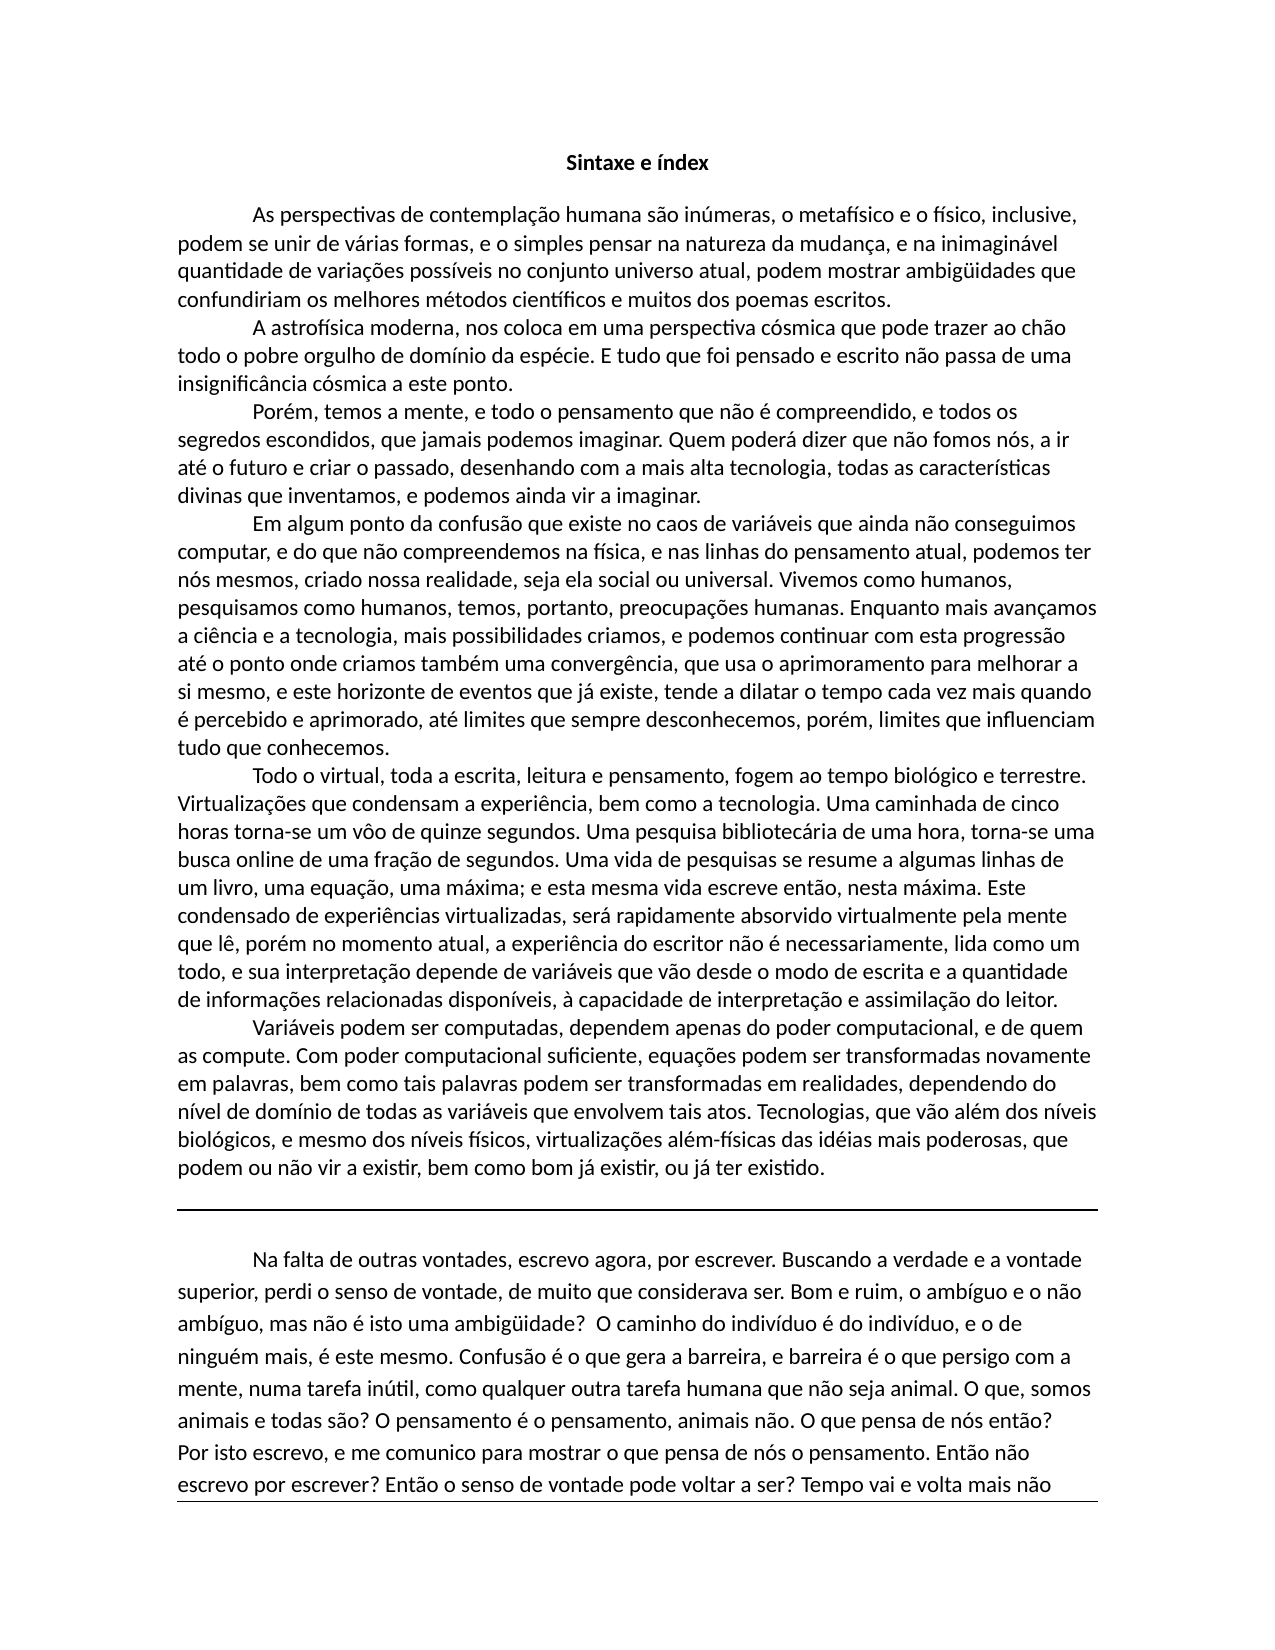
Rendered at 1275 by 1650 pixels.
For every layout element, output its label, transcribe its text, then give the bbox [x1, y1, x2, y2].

text Todo o virtual, toda a escrita, leitura e pensamento, fogem ao tempo biológico e terrestre. Virtualizações que condensam a experiência, bem como a tecnologia. Uma caminhada de cinco horas torna-se um vôo de quinze segundos. Uma pesquisa bibliotecária de uma hora, torna-se uma busca online de uma fração de segundos. Uma vida de pesquisas se resume a algumas linhas de um livro, uma equação, uma máxima; e esta mesma vida escreve então, nesta máxima. Este condensado de experiências virtualizadas, será rapidamente absorvido virtualmente pela mente que lê, porém no momento atual, a experiência do escritor não é necessariamente, lida como um todo, e sua interpretação depende de variáveis que vão desde o modo de escrita e a quantidade de informações relacionadas disponíveis, à capacidade de interpretação e assimilação do leitor. [177, 761, 1098, 1013]
text As perspectivas de contemplação humana são inúmeras, o metafísico e o físico, inclusive, podem se unir de várias formas, e o simples pensar na natureza da mudança, e na inimaginável quantidade de variações possíveis no conjunto universo atual, podem mostrar ambigüidades que confundiriam os melhores métodos científicos e muitos dos poemas escritos. [177, 201, 1098, 313]
text Em algum ponto da confusão que existe no caos de variáveis que ainda não conseguimos computar, e do que não compreendemos na física, e nas linhas do pensamento atual, podemos ter nós mesmos, criado nossa realidade, seja ela social ou universal. Vivemos como humanos, pesquisamos como humanos, temos, portanto, preocupações humanas. Enquanto mais avançamos a ciência e a tecnologia, mais possibilidades criamos, e podemos continuar com esta progressão até o ponto onde criamos também uma convergência, que usa o aprimoramento para melhorar a si mesmo, e este horizonte de eventos que já existe, tende a dilatar o tempo cada vez mais quando é percebido e aprimorado, até limites que sempre desconhecemos, porém, limites que influenciam tudo que conhecemos. [177, 509, 1098, 761]
text Porém, temos a mente, e todo o pensamento que não é compreendido, e todos os segredos escondidos, que jamais podemos imaginar. Quem poderá dizer que não fomos nós, a ir até o futuro e criar o passado, desenhando com a mais alta tecnologia, todas as características divinas que inventamos, e podemos ainda vir a imaginar. [177, 397, 1098, 509]
text Sintaxe e índex [177, 148, 1098, 176]
text Na falta de outras vontades, escrevo agora, por escrever. Buscando a verdade e a vontade superior, perdi o senso de vontade, de muito que considerava ser. Bom e ruim, o ambíguo e o não ambíguo, mas não é isto uma ambigüidade? O caminho do indivíduo é do indivíduo, e o de ninguém mais, é este mesmo. Confusão é o que gera a barreira, e barreira é o que persigo com a mente, numa tarefa inútil, como qualquer outra tarefa humana que não seja animal. O que, somos animais e todas são? O pensamento é o pensamento, animais não. O que pensa de nós então? Por isto escrevo, e me comunico para mostrar o que pensa de nós o pensamento. Então não escrevo por escrever? Então o senso de vontade pode voltar a ser? Tempo vai e volta mais não [177, 1211, 1098, 1501]
text Variáveis podem ser computadas, dependem apenas do poder computacional, e de quem as compute. Com poder computacional suficiente, equações podem ser transformadas novamente em palavras, bem como tais palavras podem ser transformadas em realidades, dependendo do nível de domínio de todas as variáveis que envolvem tais atos. Tecnologias, que vão além dos níveis biológicos, e mesmo dos níveis físicos, virtualizações além-físicas das idéias mais poderosas, que podem ou não vir a existir, bem como bom já existir, ou já ter existido. [177, 1013, 1098, 1209]
text A astrofísica moderna, nos coloca em uma perspectiva cósmica que pode trazer ao chão todo o pobre orgulho de domínio da espécie. E tudo que foi pensado e escrito não passa de uma insignificância cósmica a este ponto. [177, 313, 1098, 397]
